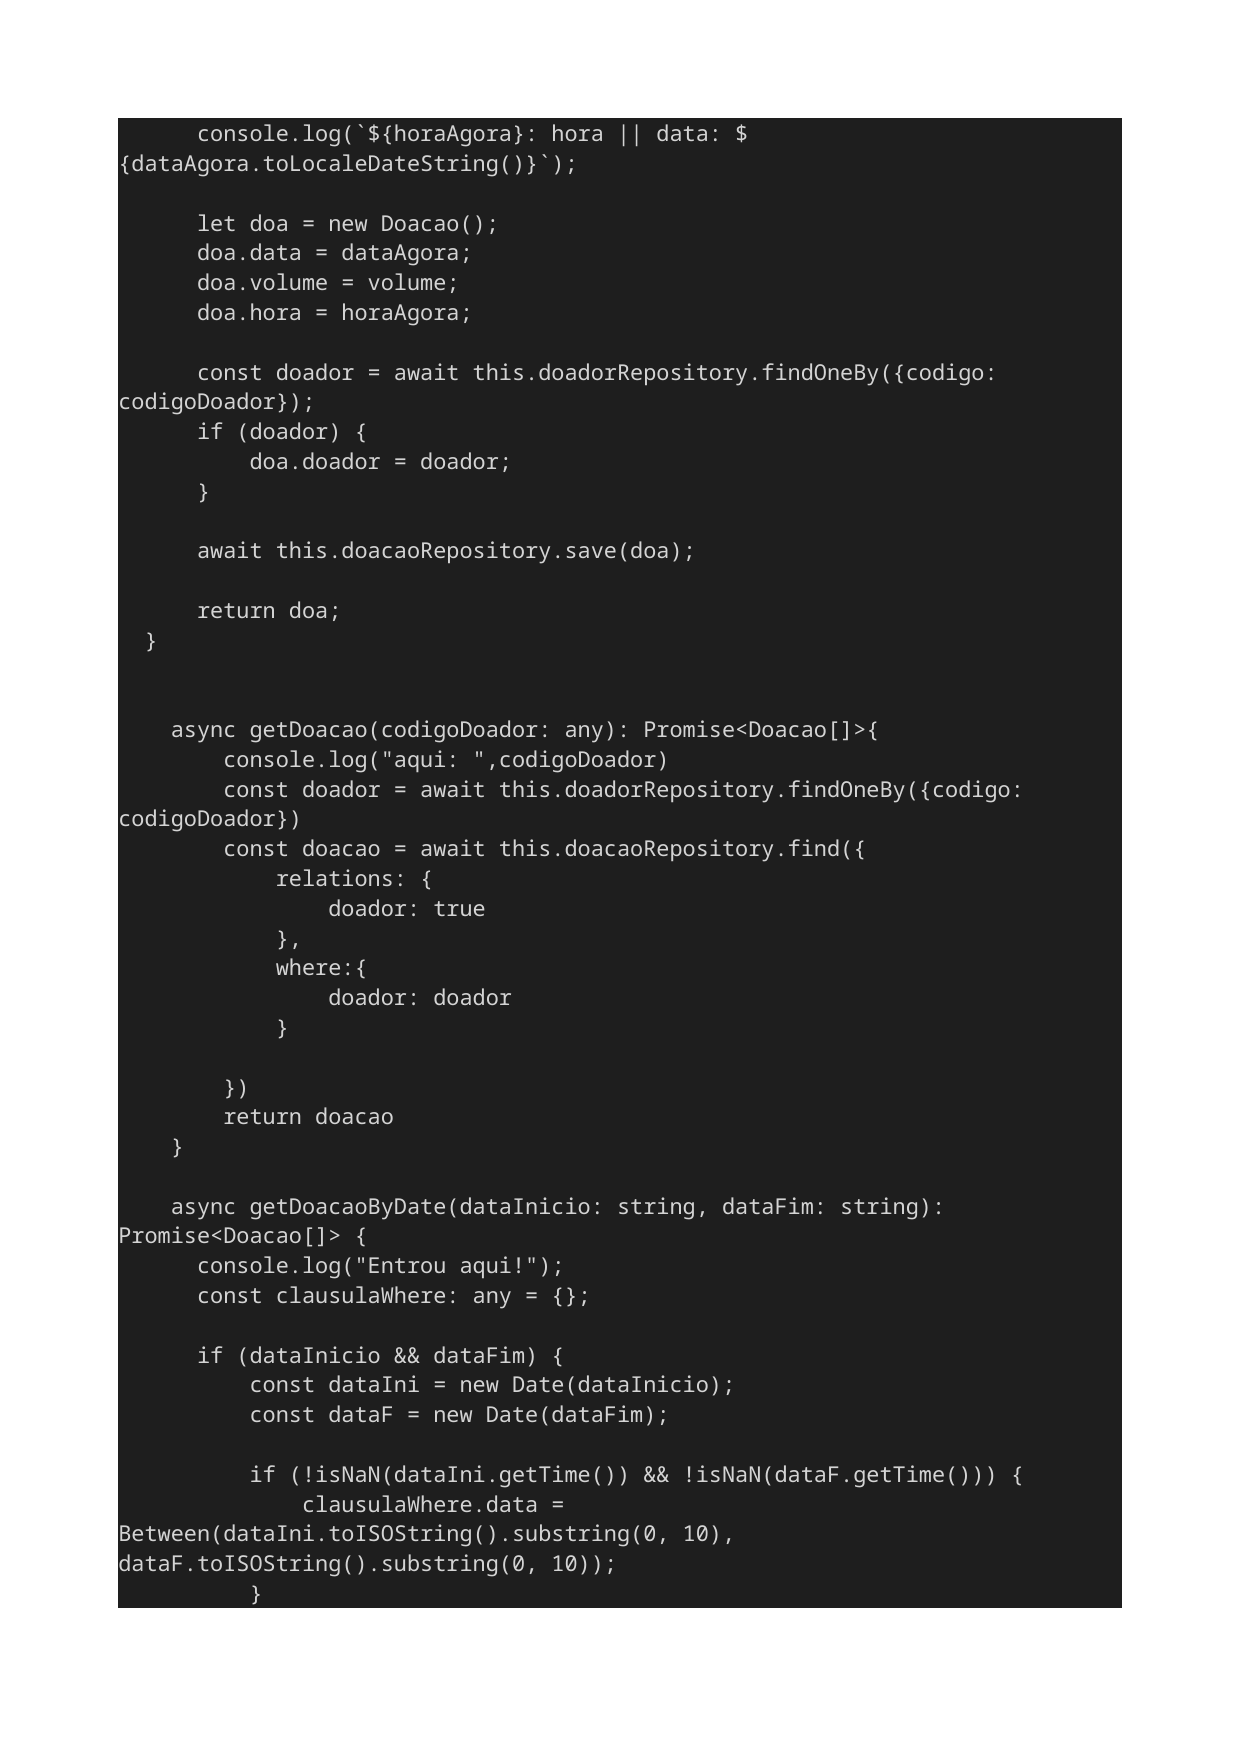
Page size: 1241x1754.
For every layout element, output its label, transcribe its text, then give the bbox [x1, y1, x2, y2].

text doa.hora = horaAgora; [118, 297, 1122, 327]
text let doa = new Doacao(); [118, 207, 1122, 237]
text doador: doador [118, 982, 1122, 1012]
text const doacao = await this.doacaoRepository.find({ [118, 833, 1122, 863]
text const clausulaWhere: any = {}; [118, 1280, 1122, 1310]
text const dataF = new Date(dataFim); [118, 1399, 1122, 1429]
text } [118, 476, 1122, 505]
text if (doador) { [118, 416, 1122, 446]
text } [118, 1012, 1122, 1042]
text console.log("aqui: ",codigoDoador) [118, 744, 1122, 773]
text const doador = await this.doadorRepository.findOneBy({codigo: codigoDoador}); [118, 356, 1122, 416]
text const dataIni = new Date(dataInicio); [118, 1369, 1122, 1399]
text return doa; [118, 595, 1122, 624]
text async getDoacaoByDate(dataInicio: string, dataFim: string): Promise<Doacao[]> { [118, 1191, 1122, 1250]
text if (dataInicio && dataFim) { [118, 1339, 1122, 1369]
text const doador = await this.doadorRepository.findOneBy({codigo: codigoDoador}) [118, 773, 1122, 833]
text }) [118, 1071, 1122, 1101]
text }, [118, 922, 1122, 952]
text console.log("Entrou aqui!"); [118, 1250, 1122, 1280]
text doa.volume = volume; [118, 267, 1122, 297]
text where:{ [118, 952, 1122, 982]
text return doacao [118, 1101, 1122, 1131]
text relations: { [118, 863, 1122, 893]
text clausulaWhere.data = Between(dataIni.toISOString().substring(0, 10), dataF.toISOString().substring(0, 10)); [118, 1488, 1122, 1578]
text if (!isNaN(dataIni.getTime()) && !isNaN(dataF.getTime())) { [118, 1459, 1122, 1488]
text async getDoacao(codigoDoador: any): Promise<Doacao[]>{ [118, 714, 1122, 744]
text doa.data = dataAgora; [118, 237, 1122, 267]
text doa.doador = doador; [118, 446, 1122, 476]
text console.log(`${horaAgora}: hora || data: ${dataAgora.toLocaleDateString()}`); [118, 118, 1122, 178]
text doador: true [118, 893, 1122, 922]
text } [118, 1578, 1122, 1608]
text } [118, 1131, 1122, 1161]
text await this.doacaoRepository.save(doa); [118, 535, 1122, 565]
text } [118, 624, 1122, 654]
